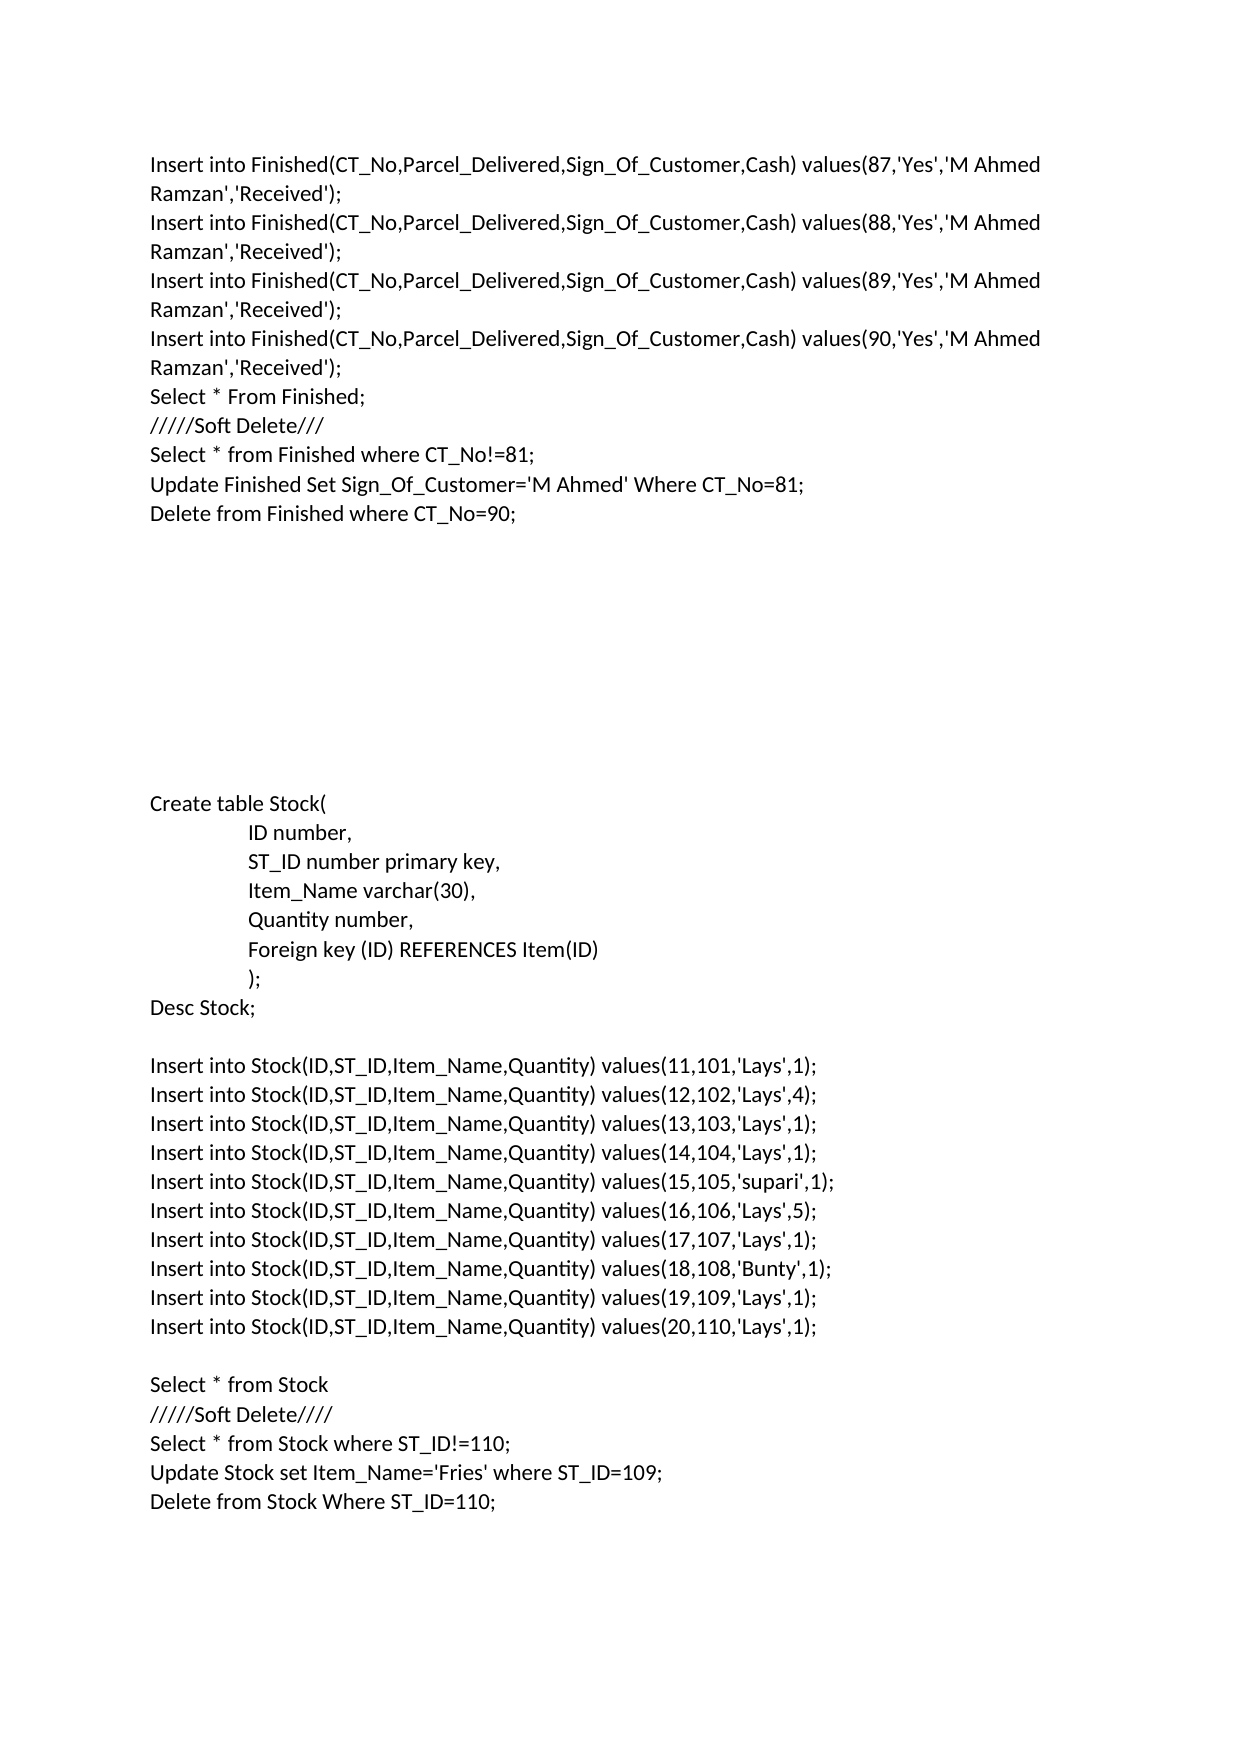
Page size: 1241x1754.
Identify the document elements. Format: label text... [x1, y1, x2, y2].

text ID number, [150, 818, 1090, 846]
text Insert into Finished(CT_No,Parcel_Delivered,Sign_Of_Customer,Cash) values(90,'Yes','M Ahmed Ramzan','Received'); [150, 324, 1090, 381]
text Update Finished Set Sign_Of_Customer='M Ahmed' Where CT_No=81; [150, 470, 1090, 498]
text Insert into Stock(ID,ST_ID,Item_Name,Quantity) values(19,109,'Lays',1); [150, 1283, 1090, 1311]
text /////Soft Delete/// [150, 412, 1090, 439]
text Insert into Stock(ID,ST_ID,Item_Name,Quantity) values(15,105,'supari',1); [150, 1167, 1090, 1195]
text Quantity number, [150, 906, 1090, 934]
text Select * from Stock where ST_ID!=110; [150, 1429, 1090, 1457]
text Insert into Stock(ID,ST_ID,Item_Name,Quantity) values(13,103,'Lays',1); [150, 1109, 1090, 1137]
text Item_Name varchar(30), [150, 877, 1090, 904]
text Update Stock set Item_Name='Fries' where ST_ID=109; [150, 1458, 1090, 1486]
text Insert into Stock(ID,ST_ID,Item_Name,Quantity) values(14,104,'Lays',1); [150, 1138, 1090, 1166]
text Select * from Stock [150, 1371, 1090, 1399]
text Insert into Finished(CT_No,Parcel_Delivered,Sign_Of_Customer,Cash) values(87,'Yes','M Ahmed Ramzan','Received'); [150, 150, 1090, 207]
text Delete from Stock Where ST_ID=110; [150, 1487, 1090, 1515]
text Foreign key (ID) REFERENCES Item(ID) [150, 935, 1090, 963]
text /////Soft Delete//// [150, 1400, 1090, 1428]
text Select * from Finished where CT_No!=81; [150, 441, 1090, 469]
text Insert into Stock(ID,ST_ID,Item_Name,Quantity) values(11,101,'Lays',1); [150, 1051, 1090, 1079]
text ); [150, 964, 1090, 992]
text ST_ID number primary key, [150, 847, 1090, 876]
text Insert into Finished(CT_No,Parcel_Delivered,Sign_Of_Customer,Cash) values(89,'Yes','M Ahmed Ramzan','Received'); [150, 266, 1090, 323]
text Create table Stock( [150, 789, 1090, 817]
text Insert into Stock(ID,ST_ID,Item_Name,Quantity) values(16,106,'Lays',5); [150, 1196, 1090, 1224]
text Insert into Stock(ID,ST_ID,Item_Name,Quantity) values(12,102,'Lays',4); [150, 1080, 1090, 1108]
text Select * From Finished; [150, 382, 1090, 411]
text Desc Stock; [150, 993, 1090, 1021]
text Insert into Stock(ID,ST_ID,Item_Name,Quantity) values(17,107,'Lays',1); [150, 1225, 1090, 1253]
text Insert into Stock(ID,ST_ID,Item_Name,Quantity) values(18,108,'Bunty',1); [150, 1254, 1090, 1282]
text Insert into Stock(ID,ST_ID,Item_Name,Quantity) values(20,110,'Lays',1); [150, 1312, 1090, 1341]
text Insert into Finished(CT_No,Parcel_Delivered,Sign_Of_Customer,Cash) values(88,'Yes','M Ahmed Ramzan','Received'); [150, 208, 1090, 265]
text Delete from Finished where CT_No=90; [150, 499, 1090, 527]
